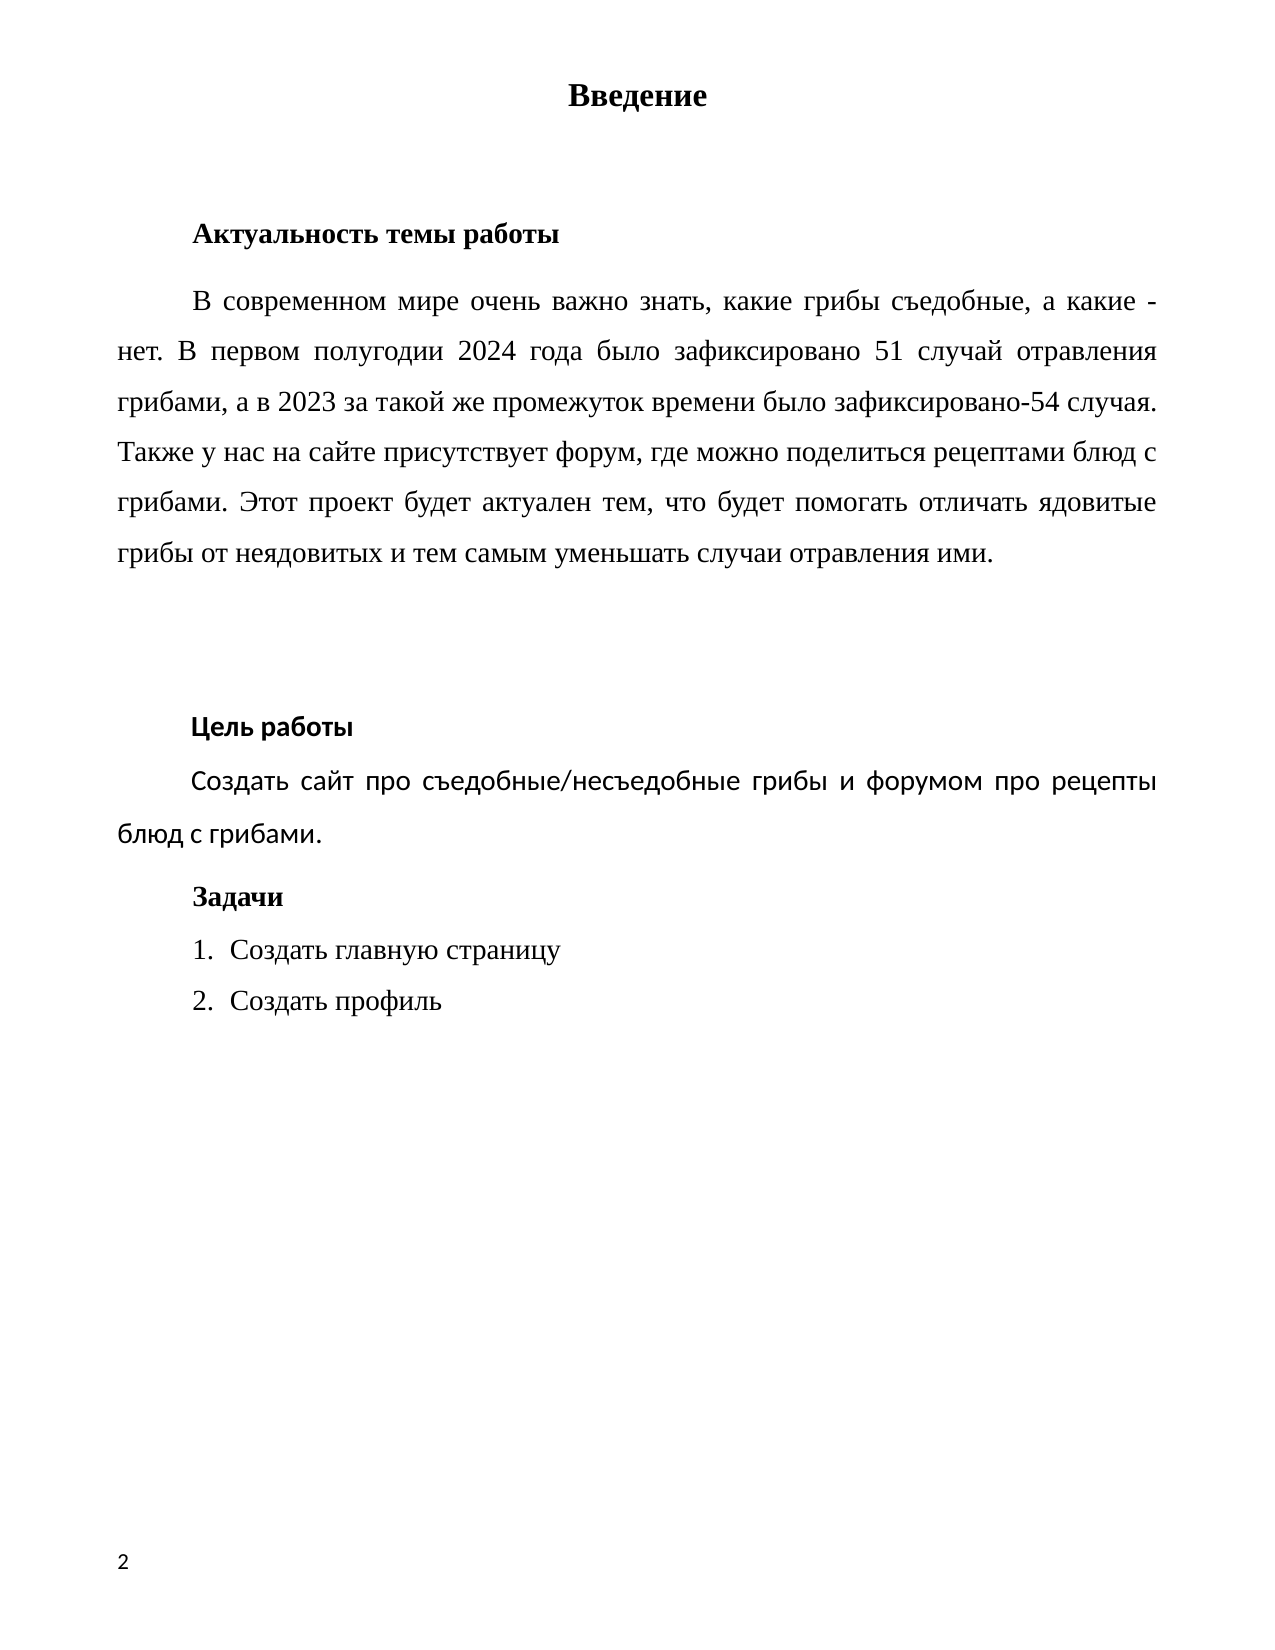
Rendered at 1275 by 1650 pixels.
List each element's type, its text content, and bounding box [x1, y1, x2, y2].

text Задачи [117, 879, 1158, 913]
text Введение [117, 75, 1158, 113]
list Создать профиль [192, 983, 1158, 1016]
list Создать сайт про съедобные/несъедобные грибы и форумом про рецепты блюд с грибами. [117, 762, 1158, 851]
text Актуальность темы работы [117, 216, 1158, 250]
list Цель работы [117, 708, 1158, 744]
list Создать главную страницу [192, 932, 1158, 966]
text В современном мире очень важно знать, какие грибы съедобные, а какие - нет. В первом полугодии 2024 года было зафиксировано 51 случай отравления грибами, а в 2023 за такой же промежуток времени было зафиксировано-54 случая. Также у нас на сайте присутствует форум, где можно поделиться рецептами блюд с грибами. Этот проект будет актуален тем, что будет помогать отличать ядовитые грибы от неядовитых и тем самым уменьшать случаи отравления ими. [117, 283, 1158, 568]
